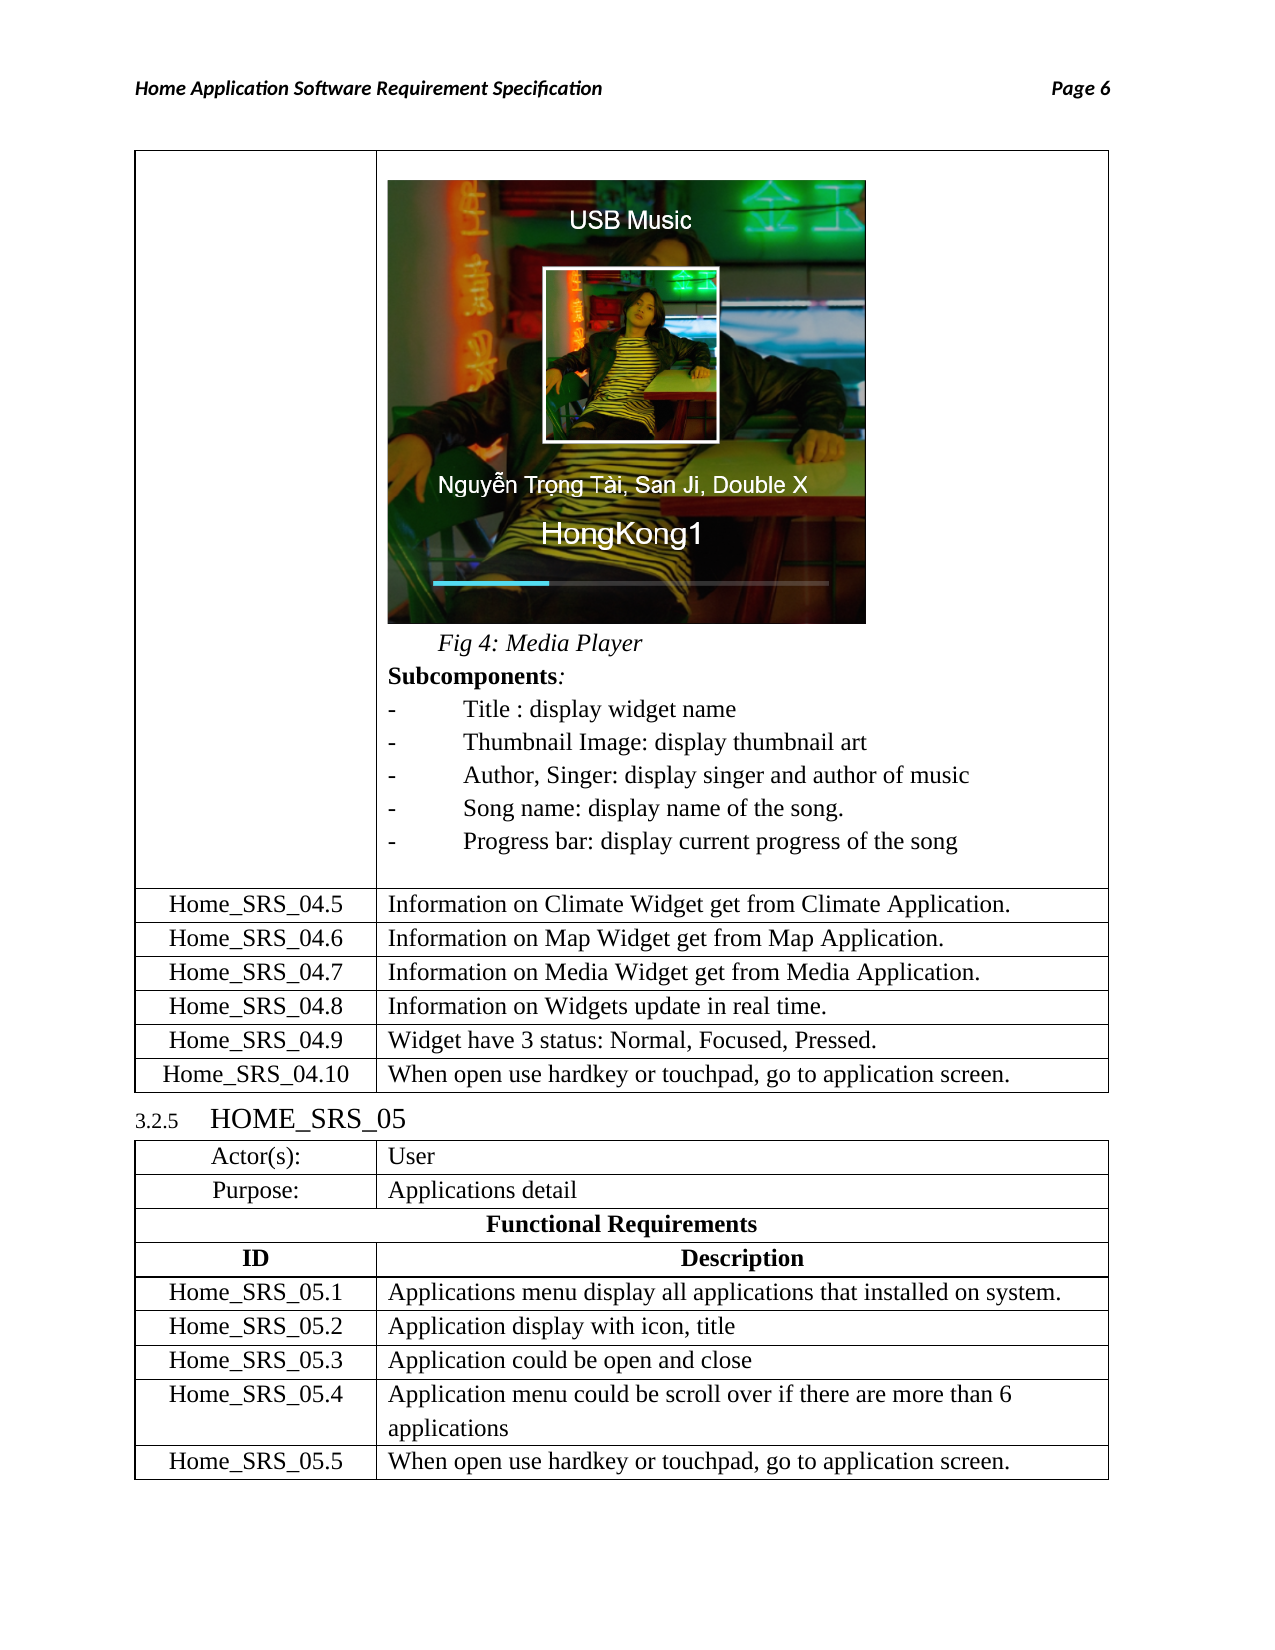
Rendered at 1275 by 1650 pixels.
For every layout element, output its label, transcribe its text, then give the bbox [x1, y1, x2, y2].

table_cell Home_SRS_04.10 [136, 1059, 376, 1092]
table_cell Information on Map Widget get from Map Application. [377, 923, 1108, 956]
table_cell Information on Media Widget get from Media Application. [377, 957, 1108, 990]
table_cell [136, 151, 376, 888]
table_cell Functional Requirements [136, 1209, 1108, 1242]
subtitle Home_SRS_05 [135, 1102, 1140, 1135]
table_cell When open use hardkey or touchpad, go to application screen. [377, 1446, 1108, 1479]
table_cell Fig 4: Media Player Subcomponents: Title : display widget name Thumbnail Image: display thumbnail art Author, Singer: display singer and author of music Song name: display name of the song. Progress bar: display current progress of the song [377, 151, 1108, 888]
table_cell When open use hardkey or touchpad, go to application screen. [377, 1059, 1108, 1092]
table_cell Home_SRS_04.7 [136, 957, 376, 990]
table_cell Home_SRS_05.2 [136, 1311, 376, 1344]
table_cell Home_SRS_05.4 [136, 1380, 376, 1445]
table_cell Information on Climate Widget get from Climate Application. [377, 889, 1108, 922]
table_cell ID [136, 1243, 376, 1276]
table_cell Information on Widgets update in real time. [377, 991, 1108, 1024]
table_cell Home_SRS_04.8 [136, 991, 376, 1024]
table_cell Home_SRS_05.5 [136, 1446, 376, 1479]
table_cell Purpose: [136, 1175, 376, 1208]
table_cell Application could be open and close [377, 1346, 1108, 1378]
picture [387, 180, 866, 624]
table_cell Home_SRS_04.6 [136, 923, 376, 956]
table_cell Applications detail [377, 1175, 1108, 1208]
table_header User [377, 1141, 1108, 1174]
table_cell Applications menu display all applications that installed on system. [377, 1278, 1108, 1310]
table_cell Home_SRS_04.9 [136, 1025, 376, 1058]
table_cell Description [377, 1243, 1108, 1276]
table_cell Application menu could be scroll over if there are more than 6 applications [377, 1380, 1108, 1445]
table_cell Application display with icon, title [377, 1311, 1108, 1344]
table_cell Home_SRS_04.5 [136, 889, 376, 922]
table_cell Home_SRS_05.1 [136, 1278, 376, 1310]
table_cell Widget have 3 status: Normal, Focused, Pressed. [377, 1025, 1108, 1058]
table_header Actor(s): [136, 1141, 376, 1174]
table_cell Home_SRS_05.3 [136, 1346, 376, 1378]
